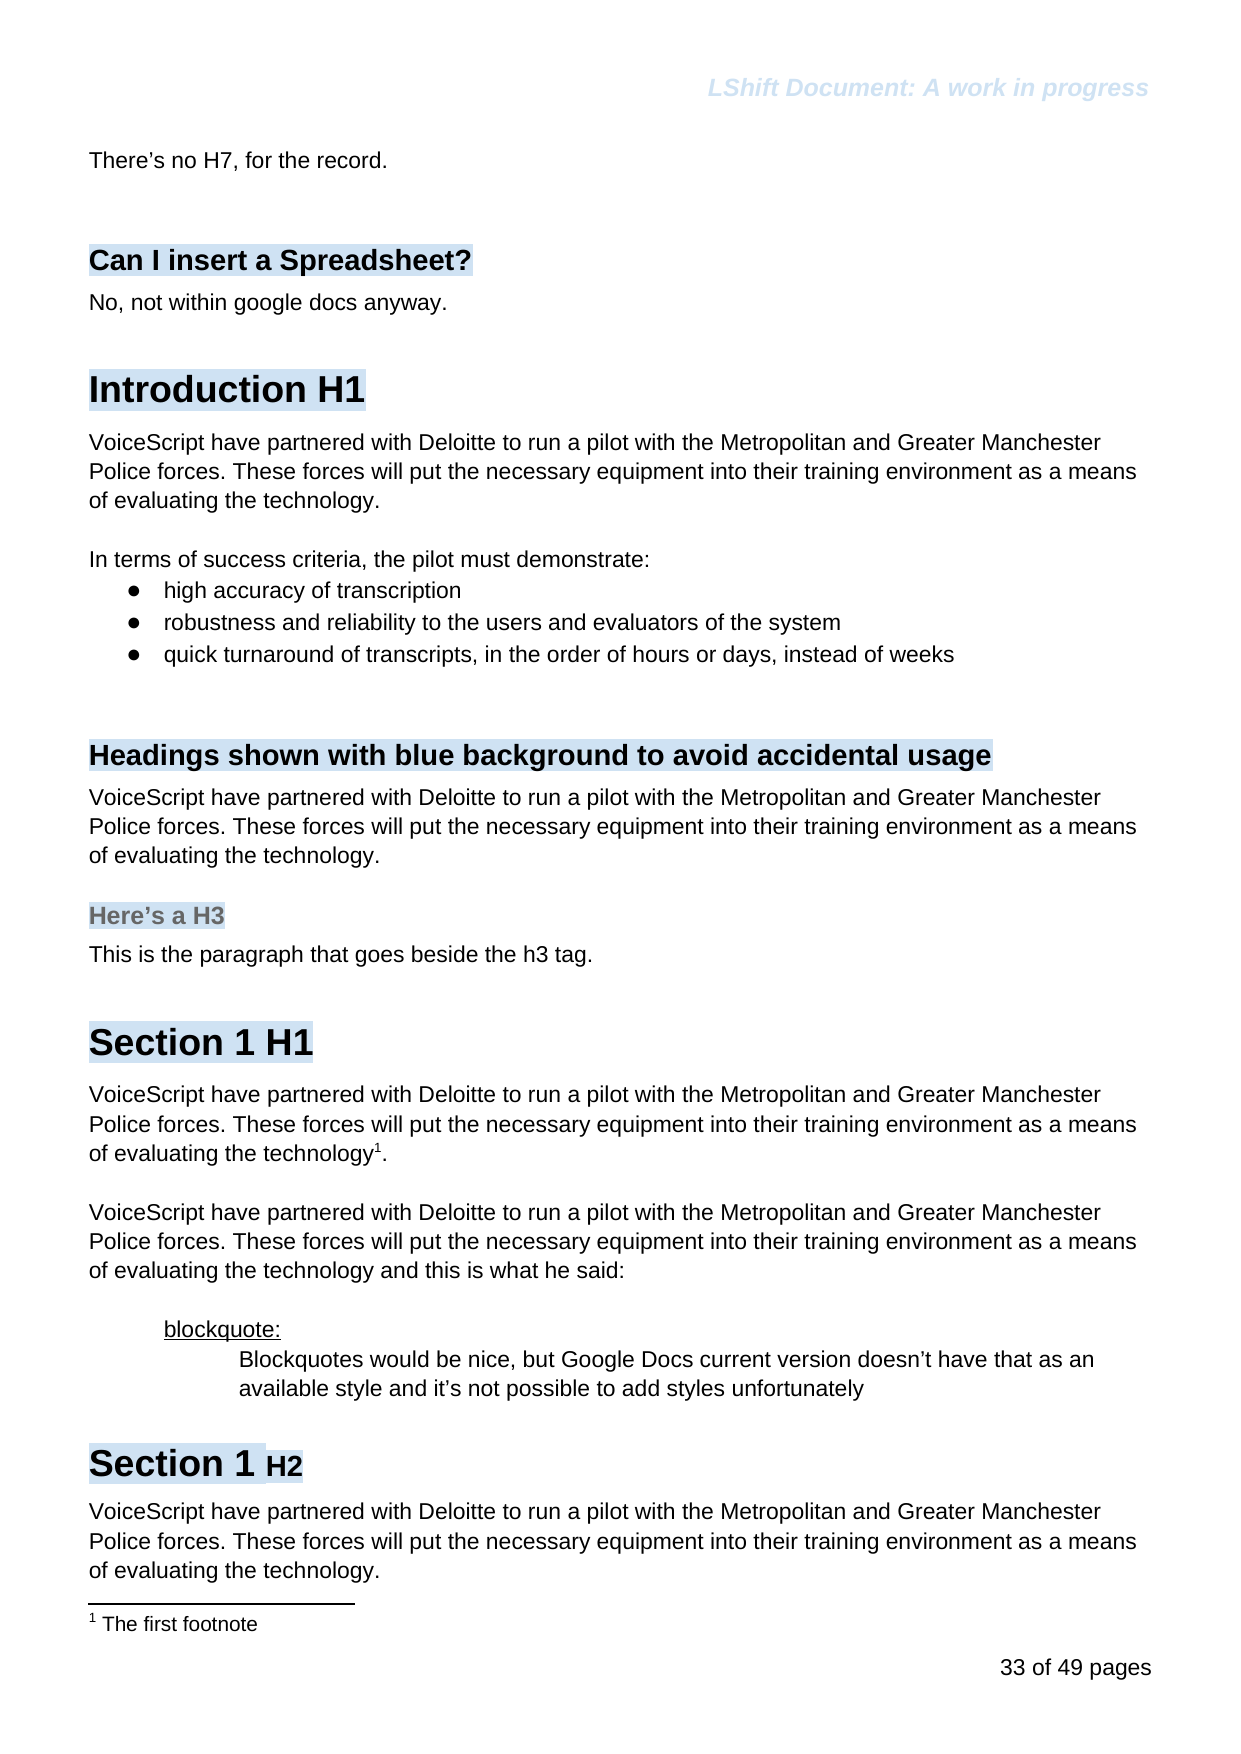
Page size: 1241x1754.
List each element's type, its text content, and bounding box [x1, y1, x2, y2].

subtitle Section 1 H1 [313, 1021, 1152, 1063]
text No, not within google docs anyway. [88, 289, 1152, 315]
text The first footnote [88, 1610, 1152, 1636]
subtitle Here’s a H3 [225, 902, 1152, 929]
list quick turnaround of transcripts, in the order of hours or days, instead of weeks [126, 640, 1152, 668]
text VoiceScript have partnered with Deloitte to run a pilot with the Metropolitan and Greater Manchester Police forces. These forces will put the necessary equipment into their training environment as a means of evaluating the technology. [88, 1082, 1152, 1166]
text VoiceScript have partnered with Deloitte to run a pilot with the Metropolitan and Greater Manchester Police forces. These forces will put the necessary equipment into their training environment as a means of evaluating the technology. [88, 1499, 1152, 1583]
subtitle Can I insert a Spreadsheet? [473, 244, 1152, 276]
text VoiceScript have partnered with Deloitte to run a pilot with the Metropolitan and Greater Manchester Police forces. These forces will put the necessary equipment into their training environment as a means of evaluating the technology. [88, 784, 1152, 869]
list high accuracy of transcription [126, 576, 1152, 604]
text There’s no H7, for the record. [88, 147, 1152, 173]
text This is the paragraph that goes beside the h3 tag. [88, 942, 1152, 968]
subtitle Headings shown with blue background to avoid accidental usage [88, 738, 1152, 771]
text blockquote: [163, 1317, 1152, 1343]
text VoiceScript have partnered with Deloitte to run a pilot with the Metropolitan and Greater Manchester Police forces. These forces will put the necessary equipment into their training environment as a means of evaluating the technology. [88, 429, 1152, 514]
text In terms of success criteria, the pilot must demonstrate: [88, 547, 1152, 573]
text VoiceScript have partnered with Deloitte to run a pilot with the Metropolitan and Greater Manchester Police forces. These forces will put the necessary equipment into their training environment as a means of evaluating the technology and this is what he said: [88, 1199, 1152, 1284]
subtitle Section 1 H2 [266, 1443, 1152, 1484]
list robustness and reliability to the users and evaluators of the system [126, 608, 1152, 636]
text Blockquotes would be nice, but Google Docs current version doesn’t have that as an available style and it’s not possible to add styles unfortunately [238, 1346, 1152, 1401]
subtitle Introduction H1 [366, 369, 1152, 411]
